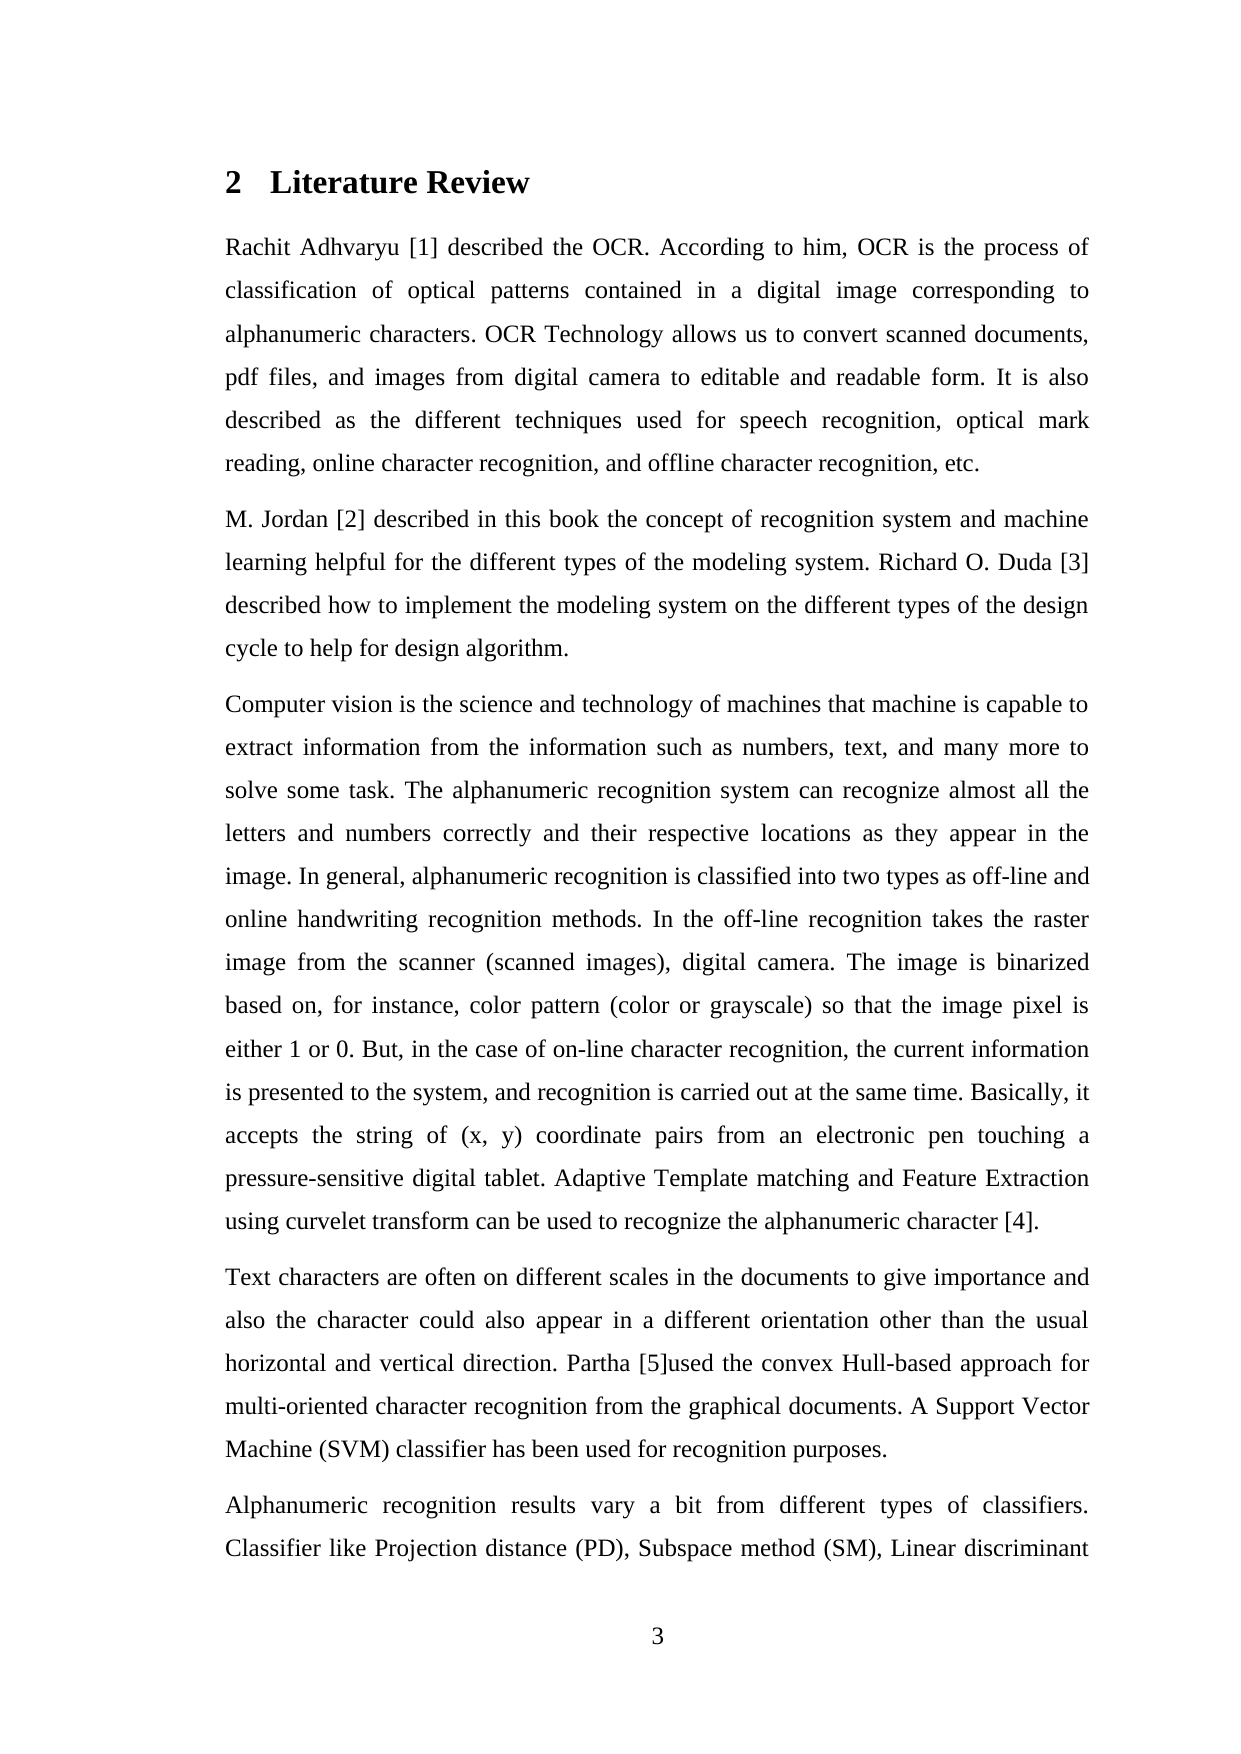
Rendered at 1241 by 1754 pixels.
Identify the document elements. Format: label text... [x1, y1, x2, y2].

subtitle Literature Review [225, 162, 1090, 201]
text M. Jordan [2] described in this book the concept of recognition system and machine learning helpful for the different types of the modeling system. Richard O. Duda [3] described how to implement the modeling system on the different types of the design cycle to help for design algorithm. [225, 504, 1090, 662]
text Computer vision is the science and technology of machines that machine is capable to extract information from the information such as numbers, text, and many more to solve some task. The alphanumeric recognition system can recognize almost all the letters and numbers correctly and their respective locations as they appear in the image. In general, alphanumeric recognition is classified into two types as off-line and online handwriting recognition methods. In the off-line recognition takes the raster image from the scanner (scanned images), digital camera. The image is binarized based on, for instance, color pattern (color or grayscale) so that the image pixel is either 1 or 0. But, in the case of on-line character recognition, the current information is presented to the system, and recognition is carried out at the same time. Basically, it accepts the string of (x, y) coordinate pairs from an electronic pen touching a pressure-sensitive digital tablet. Adaptive Template matching and Feature Extraction using curvelet transform can be used to recognize the alphanumeric character [4]. [225, 689, 1090, 1235]
text Text characters are often on different scales in the documents to give importance and also the character could also appear in a different orientation other than the usual horizontal and vertical direction. Partha [5]used the convex Hull-based approach for multi-oriented character recognition from the graphical documents. A Support Vector Machine (SVM) classifier has been used for recognition purposes. [225, 1262, 1090, 1463]
text Rachit Adhvaryu [1] described the OCR. According to him, OCR is the process of classification of optical patterns contained in a digital image corresponding to alphanumeric characters. OCR Technology allows us to convert scanned documents, pdf files, and images from digital camera to editable and readable form. It is also described as the different techniques used for speech recognition, optical mark reading, online character recognition, and offline character recognition, etc. [225, 232, 1090, 477]
text Alphanumeric recognition results vary a bit from different types of classifiers. Classifier like Projection distance (PD), Subspace method (SM), Linear discriminant [225, 1490, 1090, 1562]
